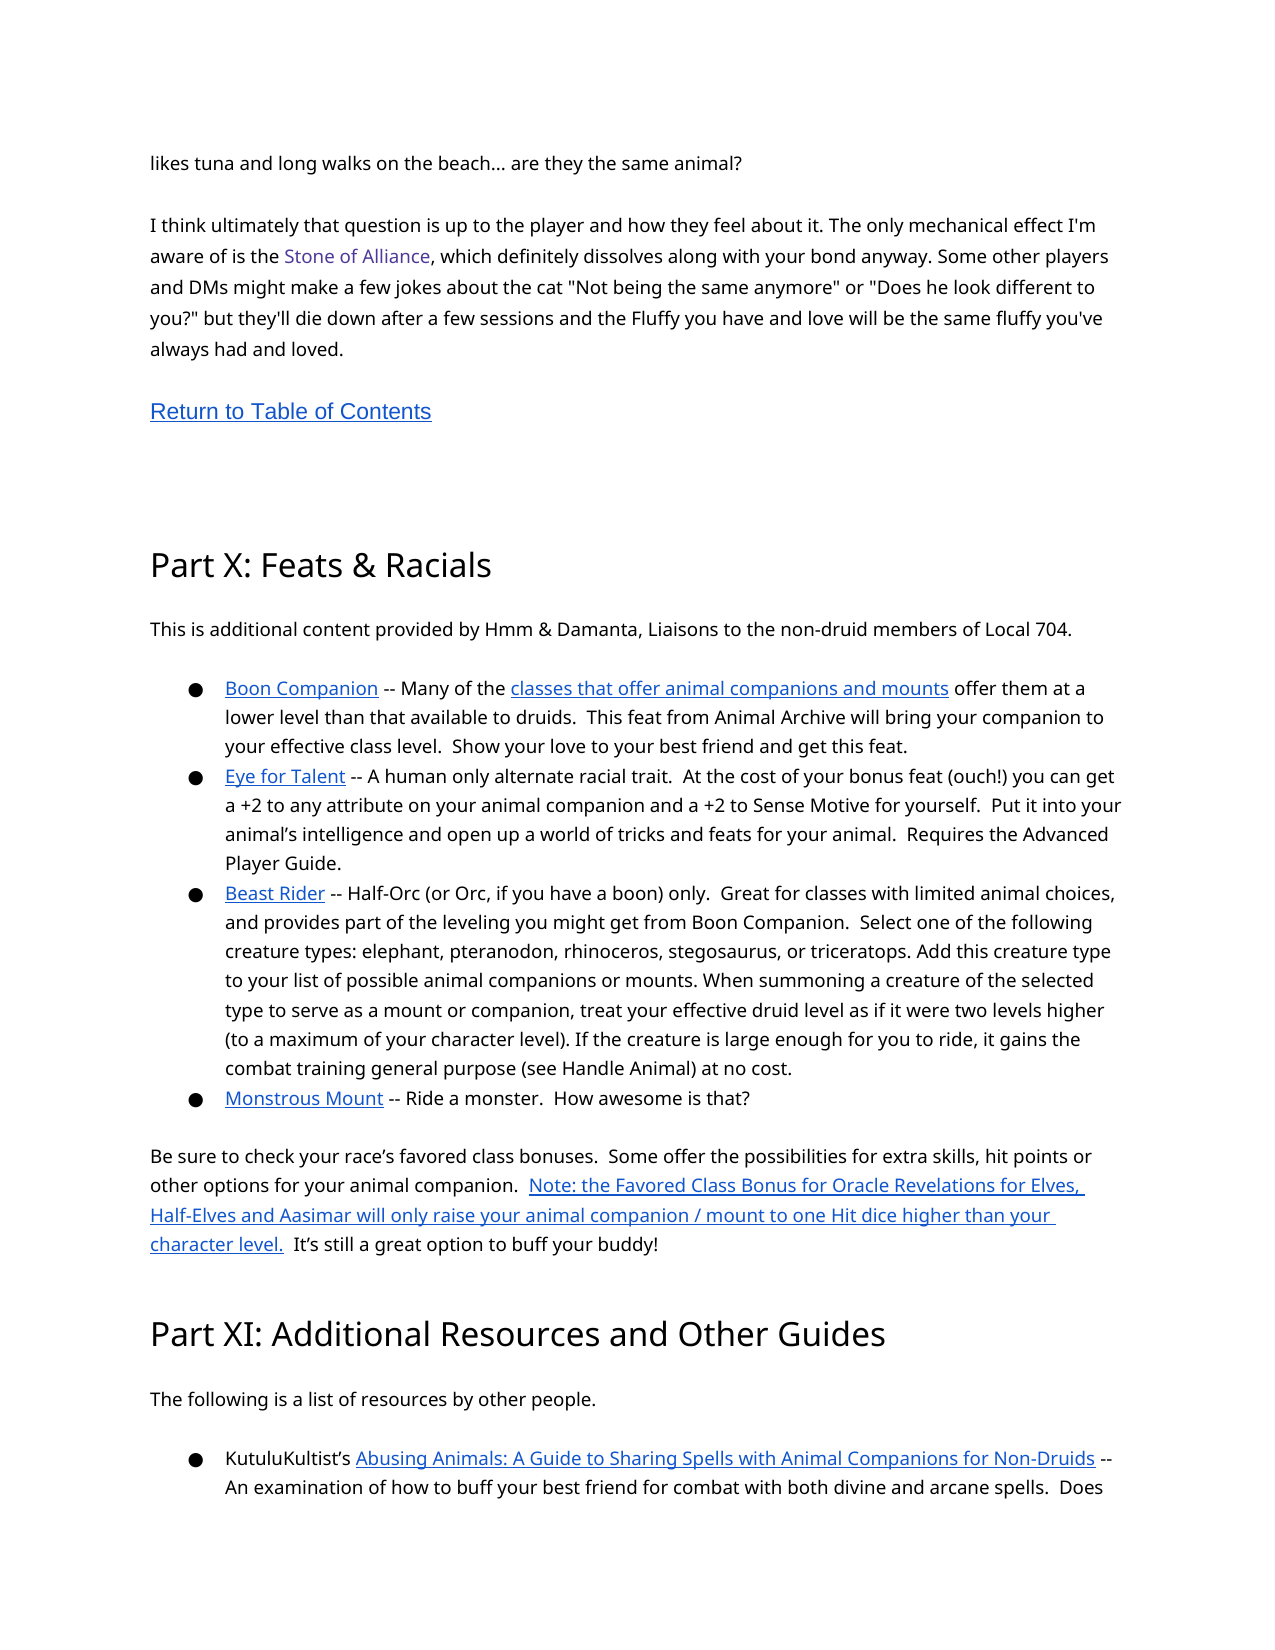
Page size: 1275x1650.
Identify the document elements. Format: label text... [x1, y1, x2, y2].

list Eye for Talent -- A human only alternate racial trait. At the cost of your bonus feat (ouch!) you can get a +2 to any attribute on your animal companion and a +2 to Sense Motive for yourself. Put it into your animal’s intelligence and open up a world of tricks and feats for your animal. Requires the Advanced Player Guide. [187, 763, 1125, 876]
text Be sure to check your race’s favored class bonuses. Some offer the possibilities for extra skills, hit points or other options for your animal companion. Note: the Favored Class Bonus for Oracle Revelations for Elves, Half-Elves and Aasimar will only raise your animal companion / mount to one Hit dice higher than your character level. It’s still a great option to buff your buddy! [150, 1143, 1125, 1257]
text The following is a list of resources by other people. [150, 1386, 1125, 1412]
list Boon Companion -- Many of the classes that offer animal companions and mounts offer them at a lower level than that available to druids. This feat from Animal Archive will bring your companion to your effective class level. Show your love to your best friend and get this feat. [187, 675, 1125, 759]
text This is additional content provided by Hmm & Damanta, Liaisons to the non-druid members of Local 704. [150, 617, 1125, 642]
text likes tuna and long walks on the beach... are they the same animal? [150, 150, 1125, 176]
text Return to Table of Contents [150, 398, 1125, 425]
list Beast Rider -- Half-Orc (or Orc, if you have a boon) only. Great for classes with limited animal choices, and provides part of the leveling you might get from Boon Companion. Select one of the following creature types: elephant, pteranodon, rhinoceros, stegosaurus, or triceratops. Add this creature type to your list of possible animal companions or mounts. When summoning a creature of the selected type to serve as a mount or companion, treat your effective druid level as if it were two levels higher (to a maximum of your character level). If the creature is large enough for you to ride, it gains the combat training general purpose (see Handle Animal) at no cost. [187, 880, 1125, 1081]
subtitle Part X: Feats & Racials [150, 542, 1125, 587]
text I think ultimately that question is up to the player and how they feel about it. The only mechanical effect I'm aware of is the Stone of Alliance, which definitely dissolves along with your bond anyway. Some other players and DMs might make a few jokes about the cat "Not being the same anymore" or "Does he look different to you?" but they'll die down after a few sessions and the Fluffy you have and love will be the same fluffy you've always had and loved. [150, 212, 1125, 362]
list Monstrous Mount -- Ride a monster. How awesome is that? [187, 1085, 1125, 1110]
list KutuluKultist’s Abusing Animals: A Guide to Sharing Spells with Animal Companions for Non-Druids -- An examination of how to buff your best friend for combat with both divine and arcane spells. Does [187, 1445, 1125, 1499]
subtitle Part XI: Additional Resources and Other Guides [150, 1311, 1125, 1356]
